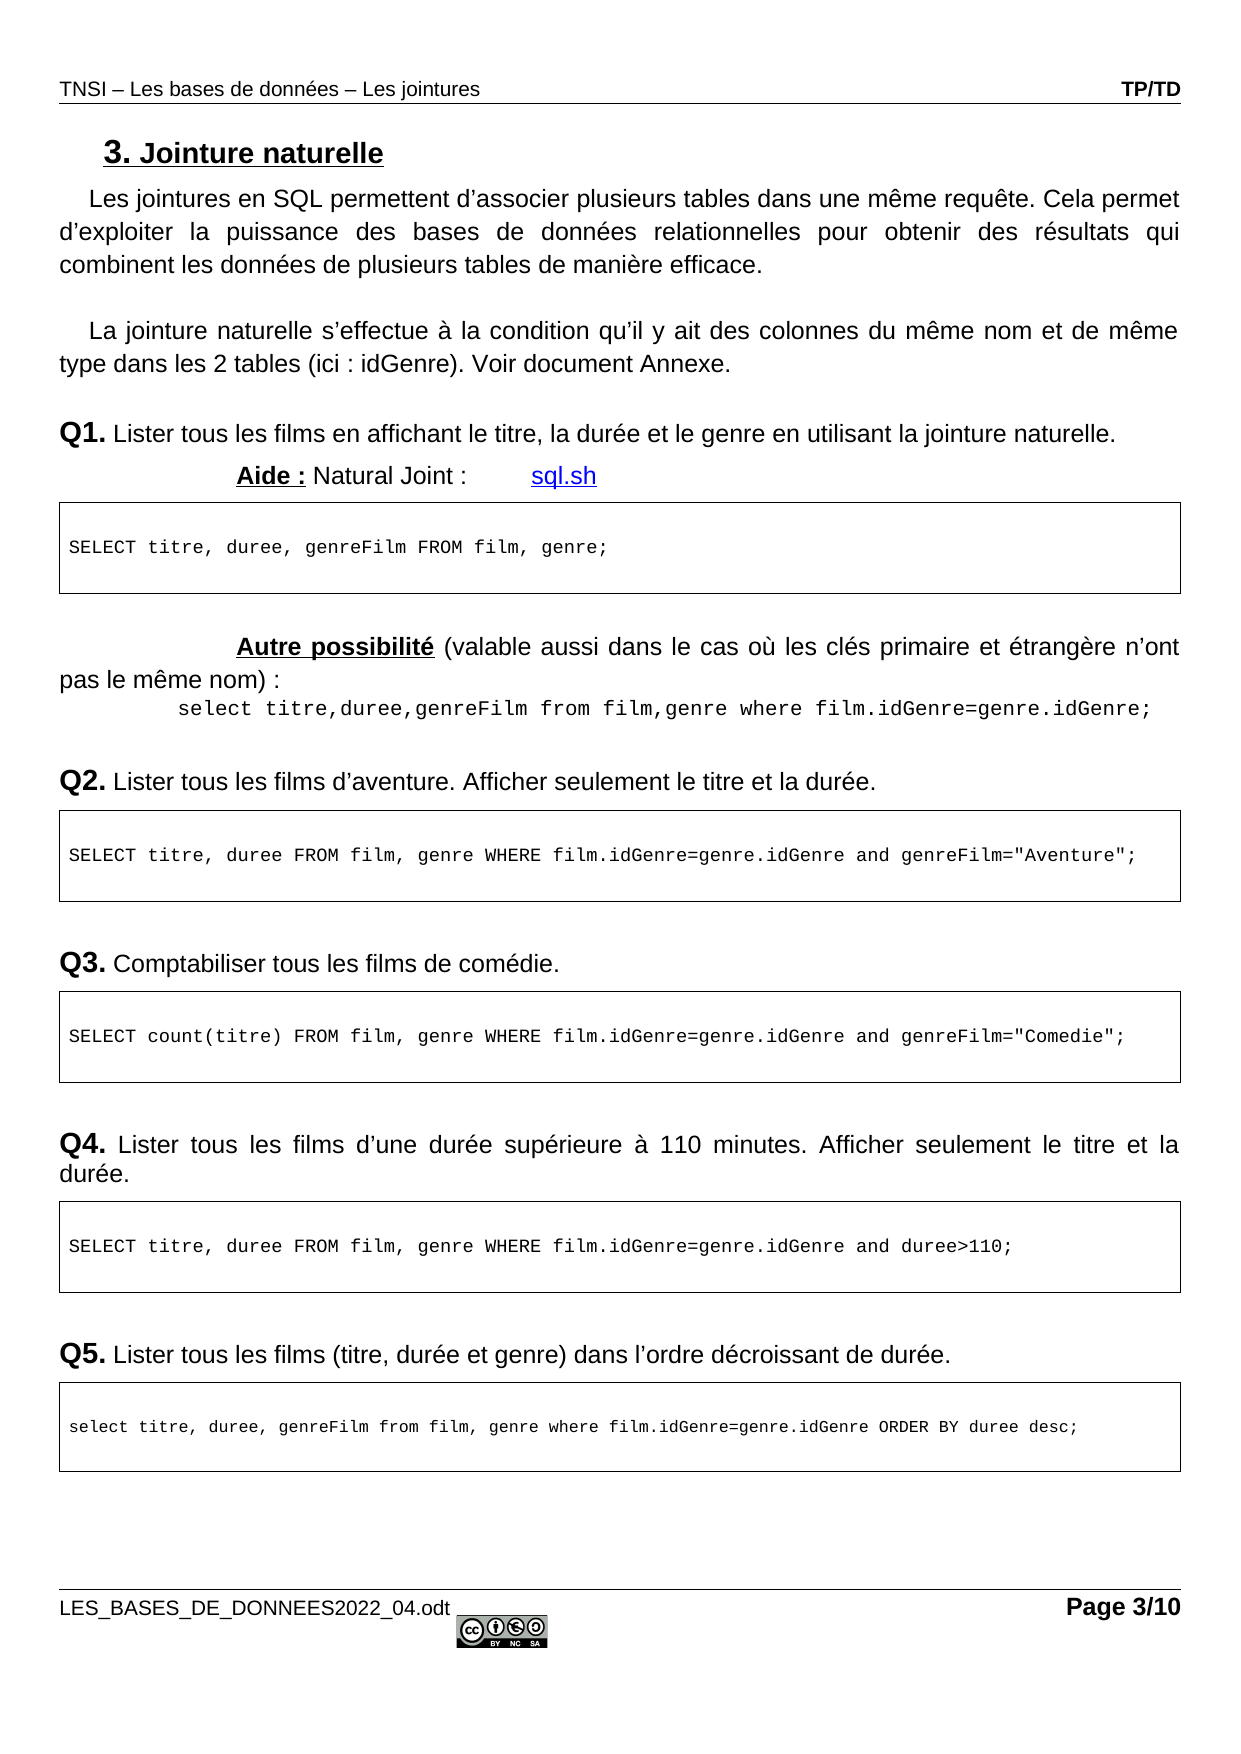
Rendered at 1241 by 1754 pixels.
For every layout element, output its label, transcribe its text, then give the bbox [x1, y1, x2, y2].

text Les jointures en SQL permettent d’associer plusieurs tables dans une même requête. Cela permet d’exploiter la puissance des bases de données relationnelles pour obtenir des résultats qui combinent les données de plusieurs tables de manière efficace. [59, 183, 1181, 278]
text SELECT titre, duree, genreFilm FROM film, genre; [60, 535, 1180, 559]
text SELECT count(titre) FROM film, genre WHERE film.idGenre=genre.idGenre and genreFilm="Comedie"; [60, 1024, 1180, 1048]
text Q4. Lister tous les films d’une durée supérieure à 110 minutes. Afficher seulement le titre et la durée. [59, 1126, 1181, 1188]
text La jointure naturelle s’effectue à la condition qu’il y ait des colonnes du même nom et de même type dans les 2 tables (ici : idGenre). Voir document Annexe. [59, 316, 1181, 377]
text select titre,duree,genreFilm from film,genre where film.idGenre=genre.idGenre; [59, 698, 1181, 721]
text select titre, duree, genreFilm from film, genre where film.idGenre=genre.idGenre ORDER BY duree desc; [60, 1415, 1180, 1437]
text Autre possibilité (valable aussi dans le cas où les clés primaire et étrangère n’ont pas le même nom) : [59, 632, 1181, 693]
text Aide : Natural Joint : sql.sh [236, 461, 1181, 489]
text SELECT titre, duree FROM film, genre WHERE film.idGenre=genre.idGenre and duree>110; [60, 1234, 1180, 1258]
text Q5. Lister tous les films (titre, durée et genre) dans l’ordre décroissant de durée. [59, 1336, 1181, 1369]
text SELECT titre, duree FROM film, genre WHERE film.idGenre=genre.idGenre and genreFilm="Aventure"; [60, 842, 1180, 867]
text Q2. Lister tous les films d’aventure. Afficher seulement le titre et la durée. [59, 763, 1181, 797]
text Q3. Comptabiliser tous les films de comédie. [59, 945, 1181, 978]
text Q1. Lister tous les films en affichant le titre, la durée et le genre en utilisant la jointure naturelle. [59, 415, 1181, 448]
list Jointure naturelle [103, 133, 1181, 171]
